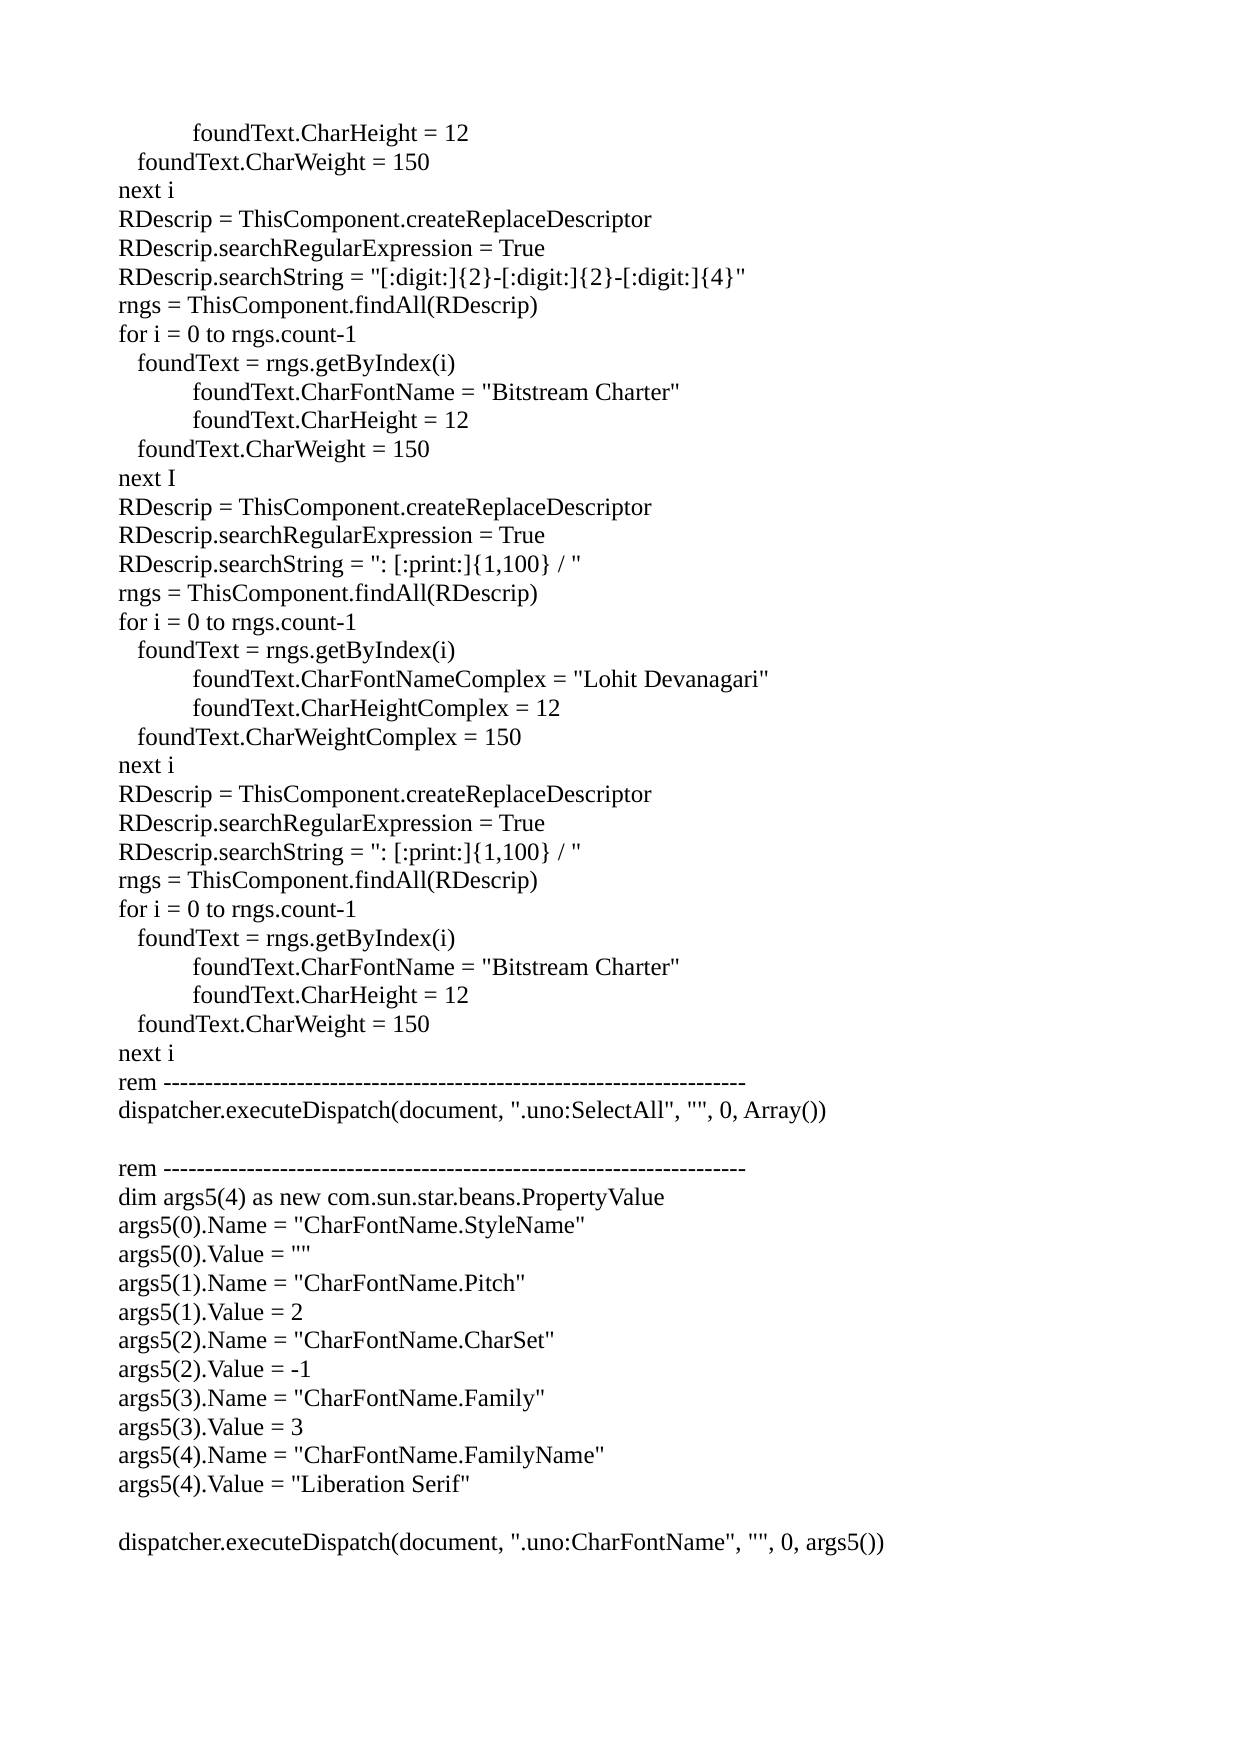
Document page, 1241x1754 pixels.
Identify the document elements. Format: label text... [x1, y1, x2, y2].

text rem ---------------------------------------------------------------------- [118, 1067, 1122, 1096]
text for i = 0 to rngs.count-1 [118, 607, 1122, 636]
text foundText.CharWeight = 150 [118, 434, 1122, 463]
text RDescrip = ThisComponent.createReplaceDescriptor [118, 492, 1122, 521]
text foundText.CharFontNameComplex = "Lohit Devanagari" [118, 664, 1122, 693]
text RDescrip.searchString = "[:digit:]{2}-[:digit:]{2}-[:digit:]{4}" [118, 262, 1122, 291]
text dim args5(4) as new com.sun.star.beans.PropertyValue [118, 1182, 1122, 1211]
text for i = 0 to rngs.count-1 [118, 894, 1122, 923]
text rngs = ThisComponent.findAll(RDescrip) [118, 291, 1122, 319]
text RDescrip.searchString = ": [:print:]{1,100} / " [118, 837, 1122, 866]
text foundText.CharHeight = 12 [118, 981, 1122, 1009]
text next i [118, 1038, 1122, 1067]
text next i [118, 751, 1122, 779]
text dispatcher.executeDispatch(document, ".uno:SelectAll", "", 0, Array()) [118, 1096, 1122, 1124]
text args5(3).Name = "CharFontName.Family" [118, 1383, 1122, 1412]
text RDescrip.searchString = ": [:print:]{1,100} / " [118, 549, 1122, 578]
text foundText.CharHeight = 12 [118, 406, 1122, 434]
text RDescrip.searchRegularExpression = True [118, 808, 1122, 837]
text foundText.CharHeightComplex = 12 [118, 693, 1122, 722]
text foundText.CharHeight = 12 [118, 118, 1122, 147]
text args5(1).Value = 2 [118, 1297, 1122, 1326]
text args5(4).Name = "CharFontName.FamilyName" [118, 1441, 1122, 1469]
text args5(0).Value = "" [118, 1239, 1122, 1268]
text args5(1).Name = "CharFontName.Pitch" [118, 1268, 1122, 1297]
text args5(3).Value = 3 [118, 1412, 1122, 1441]
text next I [118, 463, 1122, 492]
text rngs = ThisComponent.findAll(RDescrip) [118, 578, 1122, 607]
text foundText.CharWeight = 150 [118, 1009, 1122, 1038]
text rngs = ThisComponent.findAll(RDescrip) [118, 866, 1122, 894]
text args5(2).Value = -1 [118, 1354, 1122, 1383]
text foundText = rngs.getByIndex(i) [118, 636, 1122, 664]
text dispatcher.executeDispatch(document, ".uno:CharFontName", "", 0, args5()) [118, 1527, 1122, 1556]
text next i [118, 176, 1122, 204]
text for i = 0 to rngs.count-1 [118, 319, 1122, 348]
text RDescrip = ThisComponent.createReplaceDescriptor [118, 204, 1122, 233]
text foundText.CharFontName = "Bitstream Charter" [118, 952, 1122, 981]
text foundText.CharWeightComplex = 150 [118, 722, 1122, 751]
text foundText.CharWeight = 150 [118, 147, 1122, 176]
text rem ---------------------------------------------------------------------- [118, 1153, 1122, 1182]
text RDescrip.searchRegularExpression = True [118, 521, 1122, 549]
text args5(4).Value = "Liberation Serif" [118, 1469, 1122, 1498]
text RDescrip.searchRegularExpression = True [118, 233, 1122, 262]
text RDescrip = ThisComponent.createReplaceDescriptor [118, 779, 1122, 808]
text args5(2).Name = "CharFontName.CharSet" [118, 1326, 1122, 1354]
text foundText = rngs.getByIndex(i) [118, 923, 1122, 952]
text foundText = rngs.getByIndex(i) [118, 348, 1122, 377]
text args5(0).Name = "CharFontName.StyleName" [118, 1211, 1122, 1239]
text foundText.CharFontName = "Bitstream Charter" [118, 377, 1122, 406]
